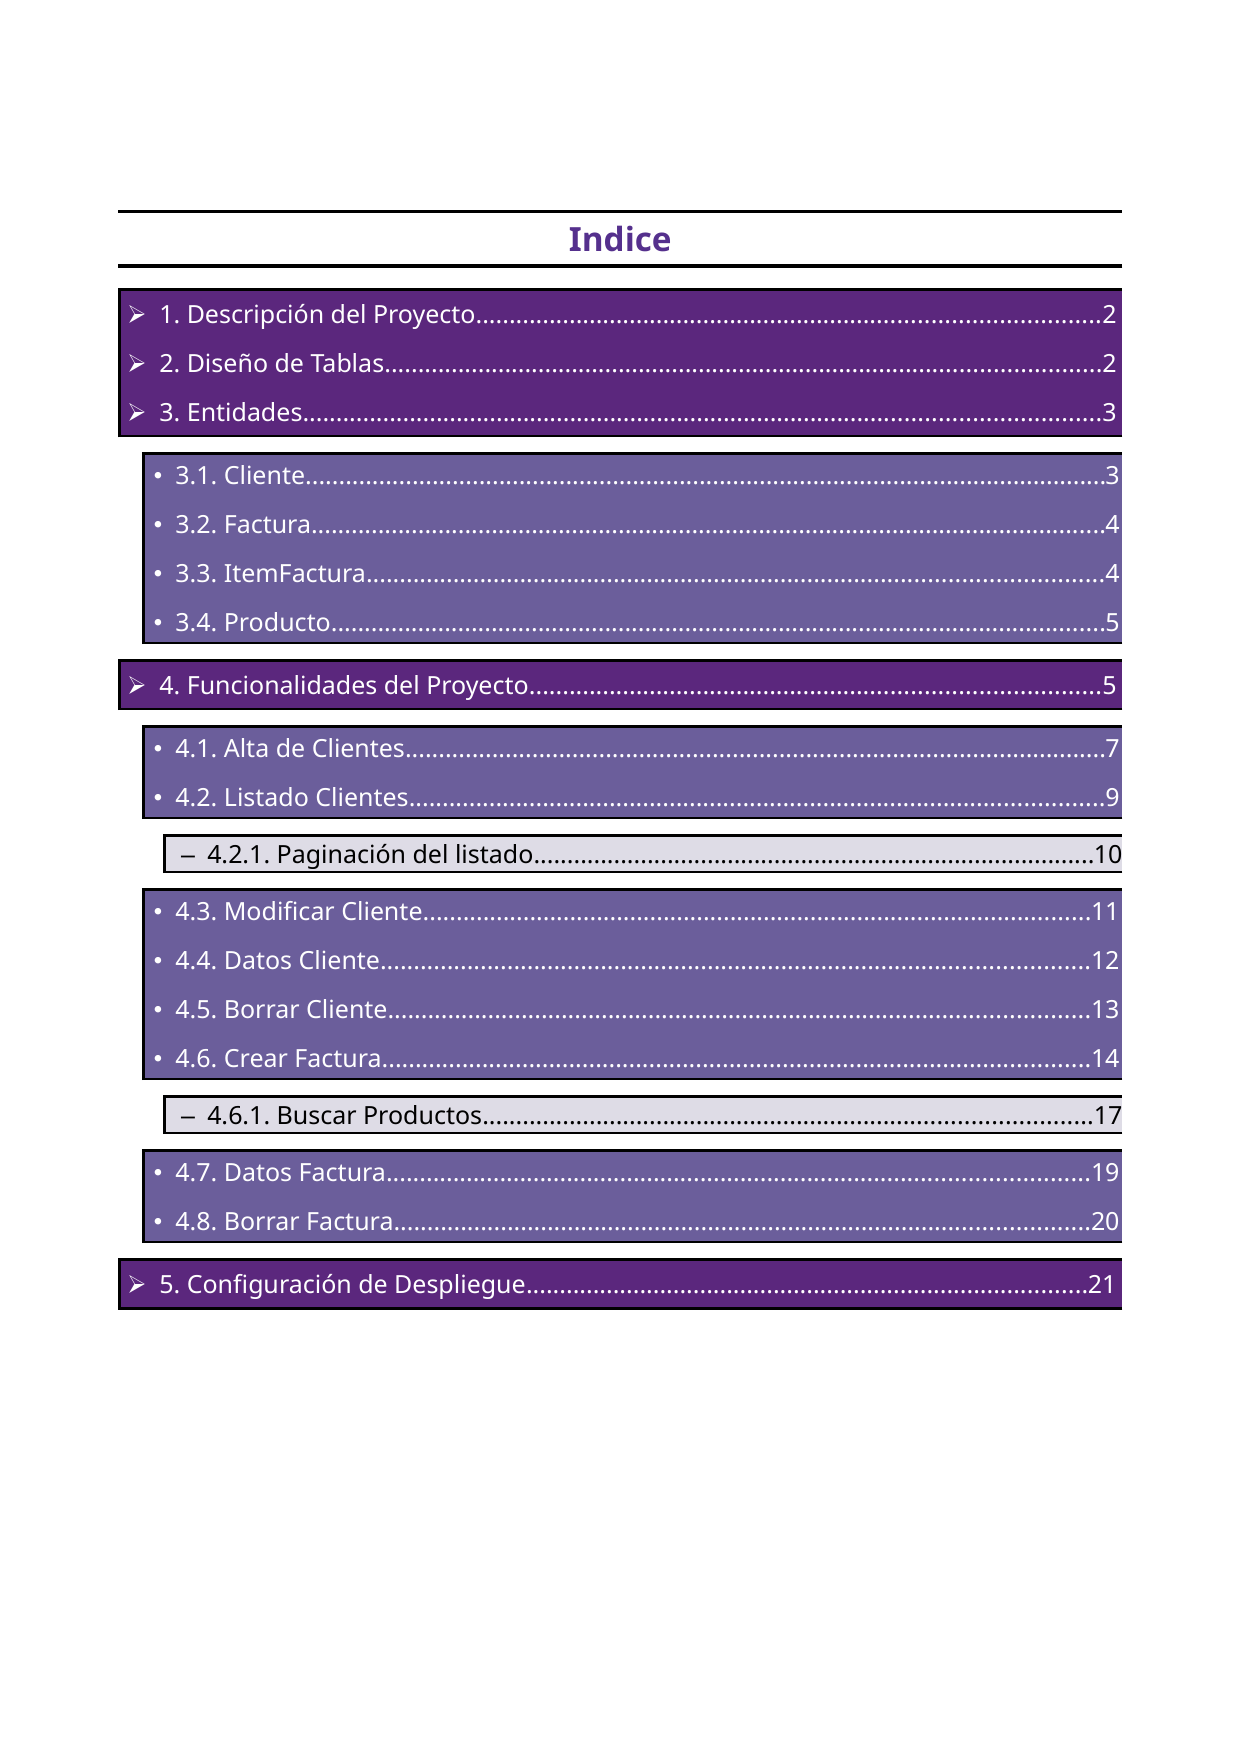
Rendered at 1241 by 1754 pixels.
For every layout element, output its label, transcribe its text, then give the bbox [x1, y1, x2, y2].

list 4.4. Datos Cliente 12 [145, 937, 1122, 977]
list 5. Configuración de Despliegue 21 [121, 1261, 1122, 1307]
list 3.3. ItemFactura 4 [145, 550, 1122, 589]
list 3.1. Cliente 3 [145, 455, 1122, 492]
list 4.7. Datos Factura 19 [145, 1152, 1122, 1189]
list 4.3. Modificar Cliente 11 [145, 891, 1122, 928]
subtitle Indice [118, 213, 1122, 264]
list 4.5. Borrar Cliente 13 [145, 986, 1122, 1026]
list 4.6.1. Buscar Productos 17 [166, 1098, 1122, 1132]
list 4.6. Crear Factura 14 [145, 1035, 1122, 1078]
list 4.2.1. Paginación del listado 10 [166, 837, 1122, 871]
list 3. Entidades 3 [121, 386, 1122, 435]
list 3.4. Producto 5 [145, 599, 1122, 642]
list 4.1. Alta de Clientes 7 [145, 728, 1122, 765]
list 4.8. Borrar Factura 20 [145, 1198, 1122, 1241]
list 1. Descripción del Proyecto 2 [121, 291, 1122, 331]
list 2. Diseño de Tablas 2 [121, 337, 1122, 380]
list 4.2. Listado Clientes 9 [145, 774, 1122, 817]
list 3.2. Factura 4 [145, 501, 1122, 541]
list 4. Funcionalidades del Proyecto 5 [121, 662, 1122, 708]
